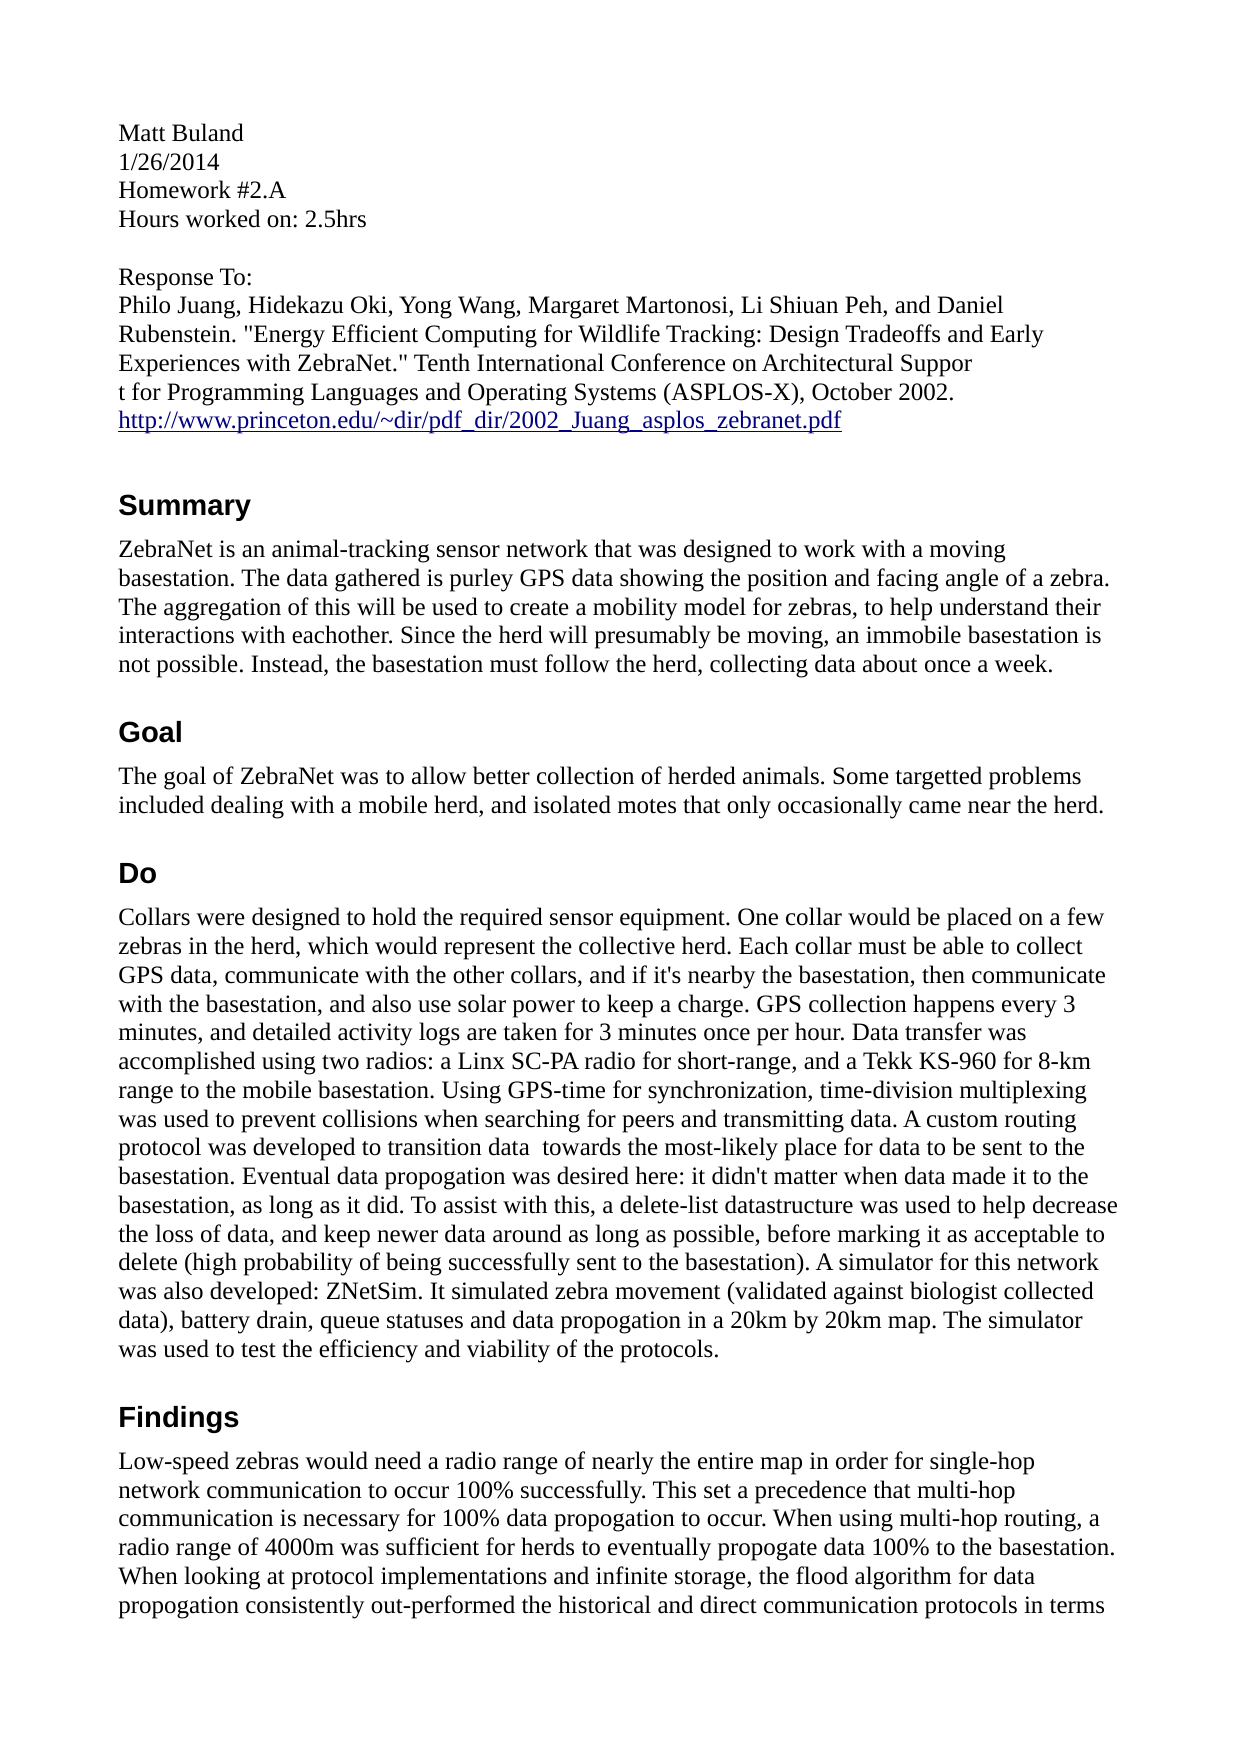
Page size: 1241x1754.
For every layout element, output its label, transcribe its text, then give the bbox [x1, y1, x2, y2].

subtitle Do [118, 856, 1122, 890]
subtitle Summary [118, 488, 1122, 522]
text Hours worked on: 2.5hrs [118, 204, 1122, 233]
text http://www.princeton.edu/~dir/pdf_dir/2002_Juang_asplos_zebranet.pdf [118, 406, 1122, 434]
text Collars were designed to hold the required sensor equipment. One collar would be placed on a few zebras in the herd, which would represent the collective herd. Each collar must be able to collect GPS data, communicate with the other collars, and if it's nearby the basestation, then communicate with the basestation, and also use solar power to keep a charge. GPS collection happens every 3 minutes, and detailed activity logs are taken for 3 minutes once per hour. Data transfer was accomplished using two radios: a Linx SC-PA radio for short-range, and a Tekk KS-960 for 8-km range to the mobile basestation. Using GPS-time for synchronization, time-division multiplexing was used to prevent collisions when searching for peers and transmitting data. A custom routing protocol was developed to transition data towards the most-likely place for data to be sent to the basestation. Eventual data propogation was desired here: it didn't matter when data made it to the basestation, as long as it did. To assist with this, a delete-list datastructure was used to help decrease the loss of data, and keep newer data around as long as possible, before marking it as acceptable to delete (high probability of being successfully sent to the basestation). A simulator for this network was also developed: ZNetSim. It simulated zebra movement (validated against biologist collected data), battery drain, queue statuses and data propogation in a 20km by 20km map. The simulator was used to test the efficiency and viability of the protocols. [118, 902, 1122, 1362]
text Homework #2.A [118, 176, 1122, 204]
text 1/26/2014 [118, 147, 1122, 176]
text Response To: [118, 262, 1122, 291]
subtitle Goal [118, 715, 1122, 749]
text Philo Juang, Hidekazu Oki, Yong Wang, Margaret Martonosi, Li Shiuan Peh, and Daniel Rubenstein. "Energy Efficient Computing for Wildlife Tracking: Design Tradeoffs and Early Experiences with ZebraNet." Tenth International Conference on Architectural Suppor [118, 291, 1122, 377]
text The goal of ZebraNet was to allow better collection of herded animals. Some targetted problems included dealing with a mobile herd, and isolated motes that only occasionally came near the herd. [118, 761, 1122, 819]
subtitle Findings [118, 1400, 1122, 1433]
text Matt Buland [118, 118, 1122, 147]
text t for Programming Languages and Operating Systems (ASPLOS-X), October 2002. [118, 377, 1122, 406]
text Low-speed zebras would need a radio range of nearly the entire map in order for single-hop network communication to occur 100% successfully. This set a precedence that multi-hop communication is necessary for 100% data propogation to occur. When using multi-hop routing, a radio range of 4000m was sufficient for herds to eventually propogate data 100% to the basestation. When looking at protocol implementations and infinite storage, the flood algorithm for data propogation consistently out-performed the historical and direct communication protocols in terms [118, 1446, 1122, 1618]
text ZebraNet is an animal-tracking sensor network that was designed to work with a moving basestation. The data gathered is purley GPS data showing the position and facing angle of a zebra. The aggregation of this will be used to create a mobility model for zebras, to help understand their interactions with eachother. Since the herd will presumably be moving, an immobile basestation is not possible. Instead, the basestation must follow the herd, collecting data about once a week. [118, 534, 1122, 678]
